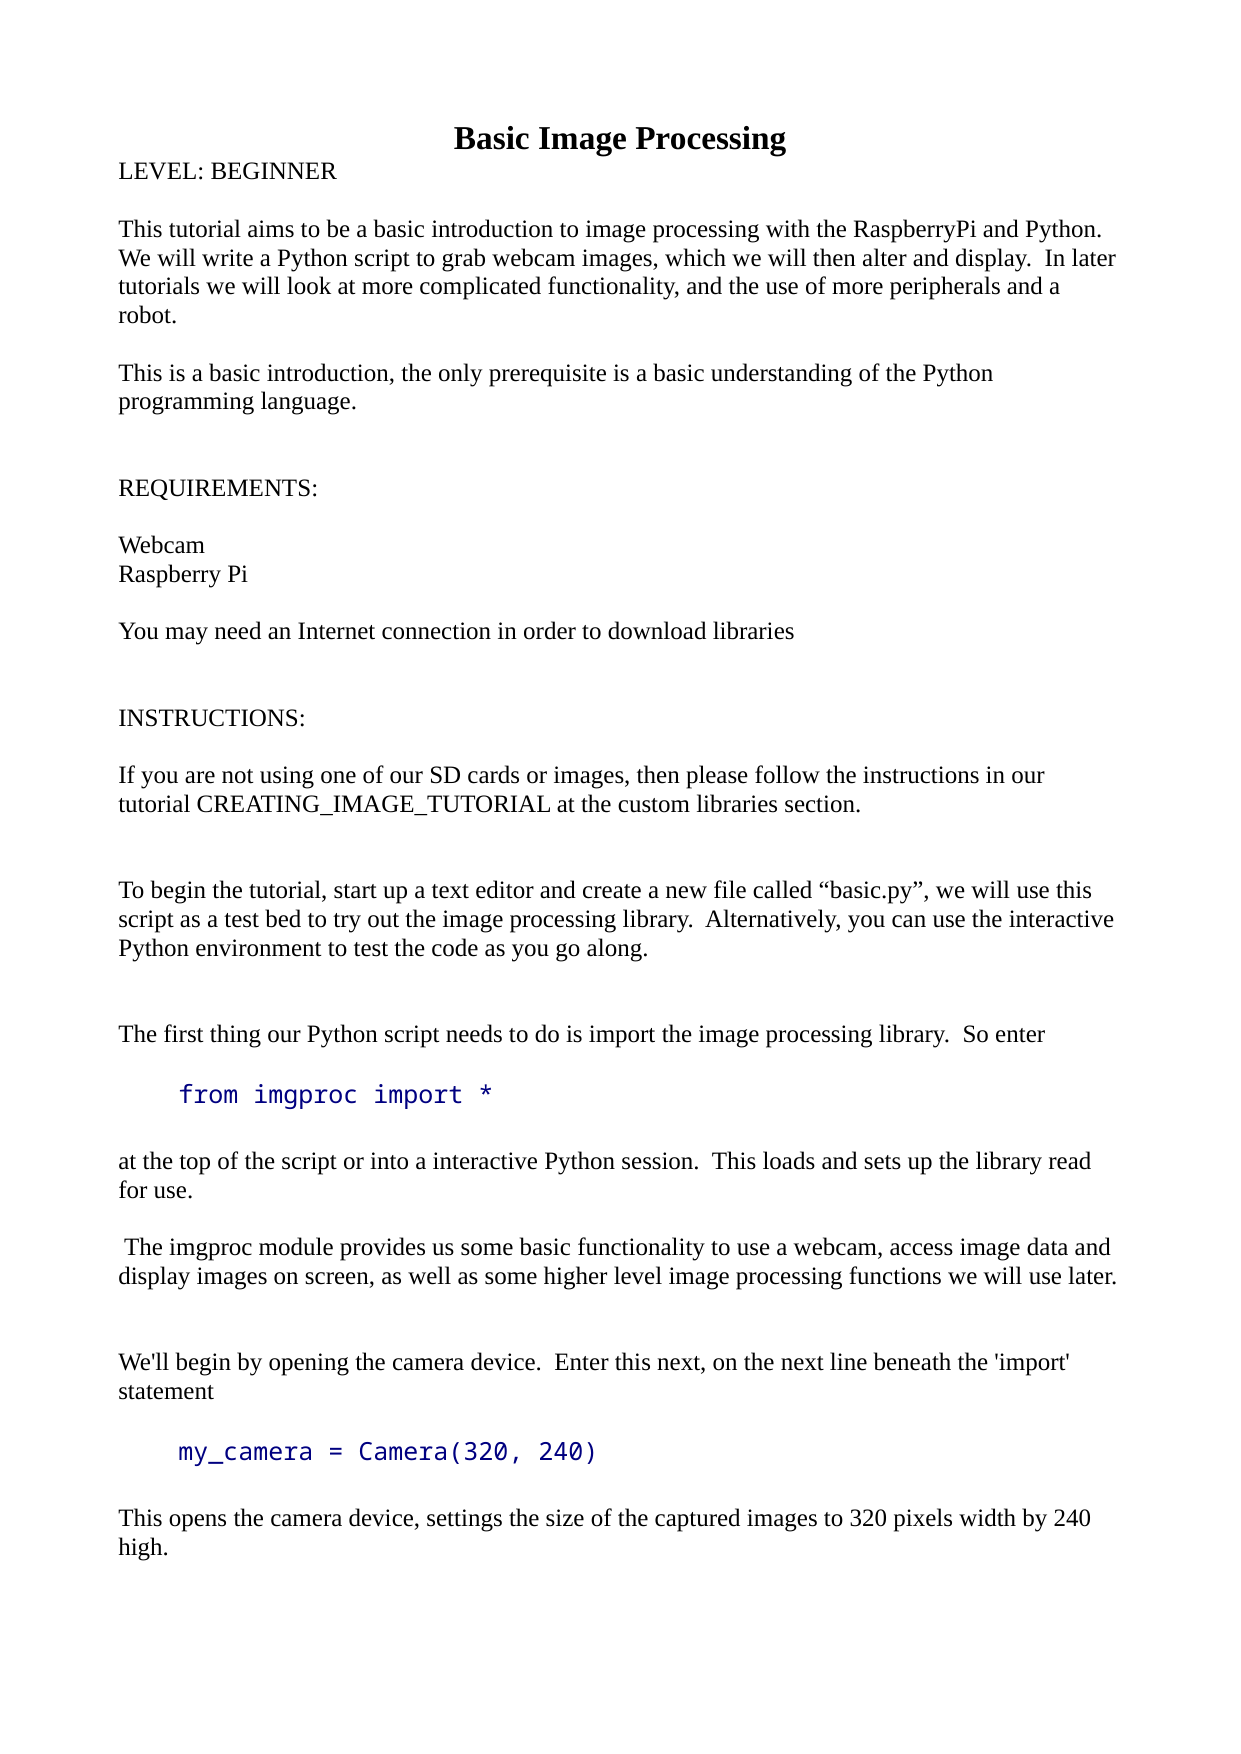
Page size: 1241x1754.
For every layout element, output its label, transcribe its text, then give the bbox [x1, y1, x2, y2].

text Raspberry Pi [118, 559, 1122, 588]
text The imgproc module provides us some basic functionality to use a webcam, access image data and display images on screen, as well as some higher level image processing functions we will use later. [118, 1232, 1122, 1290]
text We'll begin by opening the camera device. Enter this next, on the next line beneath the 'import' statement [118, 1347, 1122, 1405]
text You may need an Internet connection in order to download libraries [118, 616, 1122, 645]
text REQUIREMENTS: [118, 473, 1122, 501]
text This opens the camera device, settings the size of the captured images to 320 pixels width by 240 high. [118, 1503, 1122, 1561]
text This is a basic introduction, the only prerequisite is a basic understanding of the Python programming language. [118, 358, 1122, 415]
text This tutorial aims to be a basic introduction to image processing with the RaspberryPi and Python. We will write a Python script to grab webcam images, which we will then alter and display. In later tutorials we will look at more complicated functionality, and the use of more peripherals and a robot. [118, 214, 1122, 329]
text INSTRUCTIONS: [118, 703, 1122, 731]
text Basic Image Processing [118, 118, 1122, 156]
text at the top of the script or into a interactive Python session. This loads and sets up the library read for use. [118, 1146, 1122, 1203]
text To begin the tutorial, start up a text editor and create a new file called “basic.py”, we will use this script as a test bed to try out the image processing library. Alternatively, you can use the interactive Python environment to test the code as you go along. [118, 875, 1122, 961]
text If you are not using one of our SD cards or images, then please follow the instructions in our tutorial CREATING_IMAGE_TUTORIAL at the custom libraries section. [118, 760, 1122, 818]
text from imgproc import * [118, 1076, 1122, 1111]
text LEVEL: BEGINNER [118, 156, 1122, 185]
text my_camera = Camera(320, 240) [118, 1433, 1122, 1468]
text The first thing our Python script needs to do is import the image processing library. So enter [118, 1019, 1122, 1048]
text Webcam [118, 530, 1122, 559]
